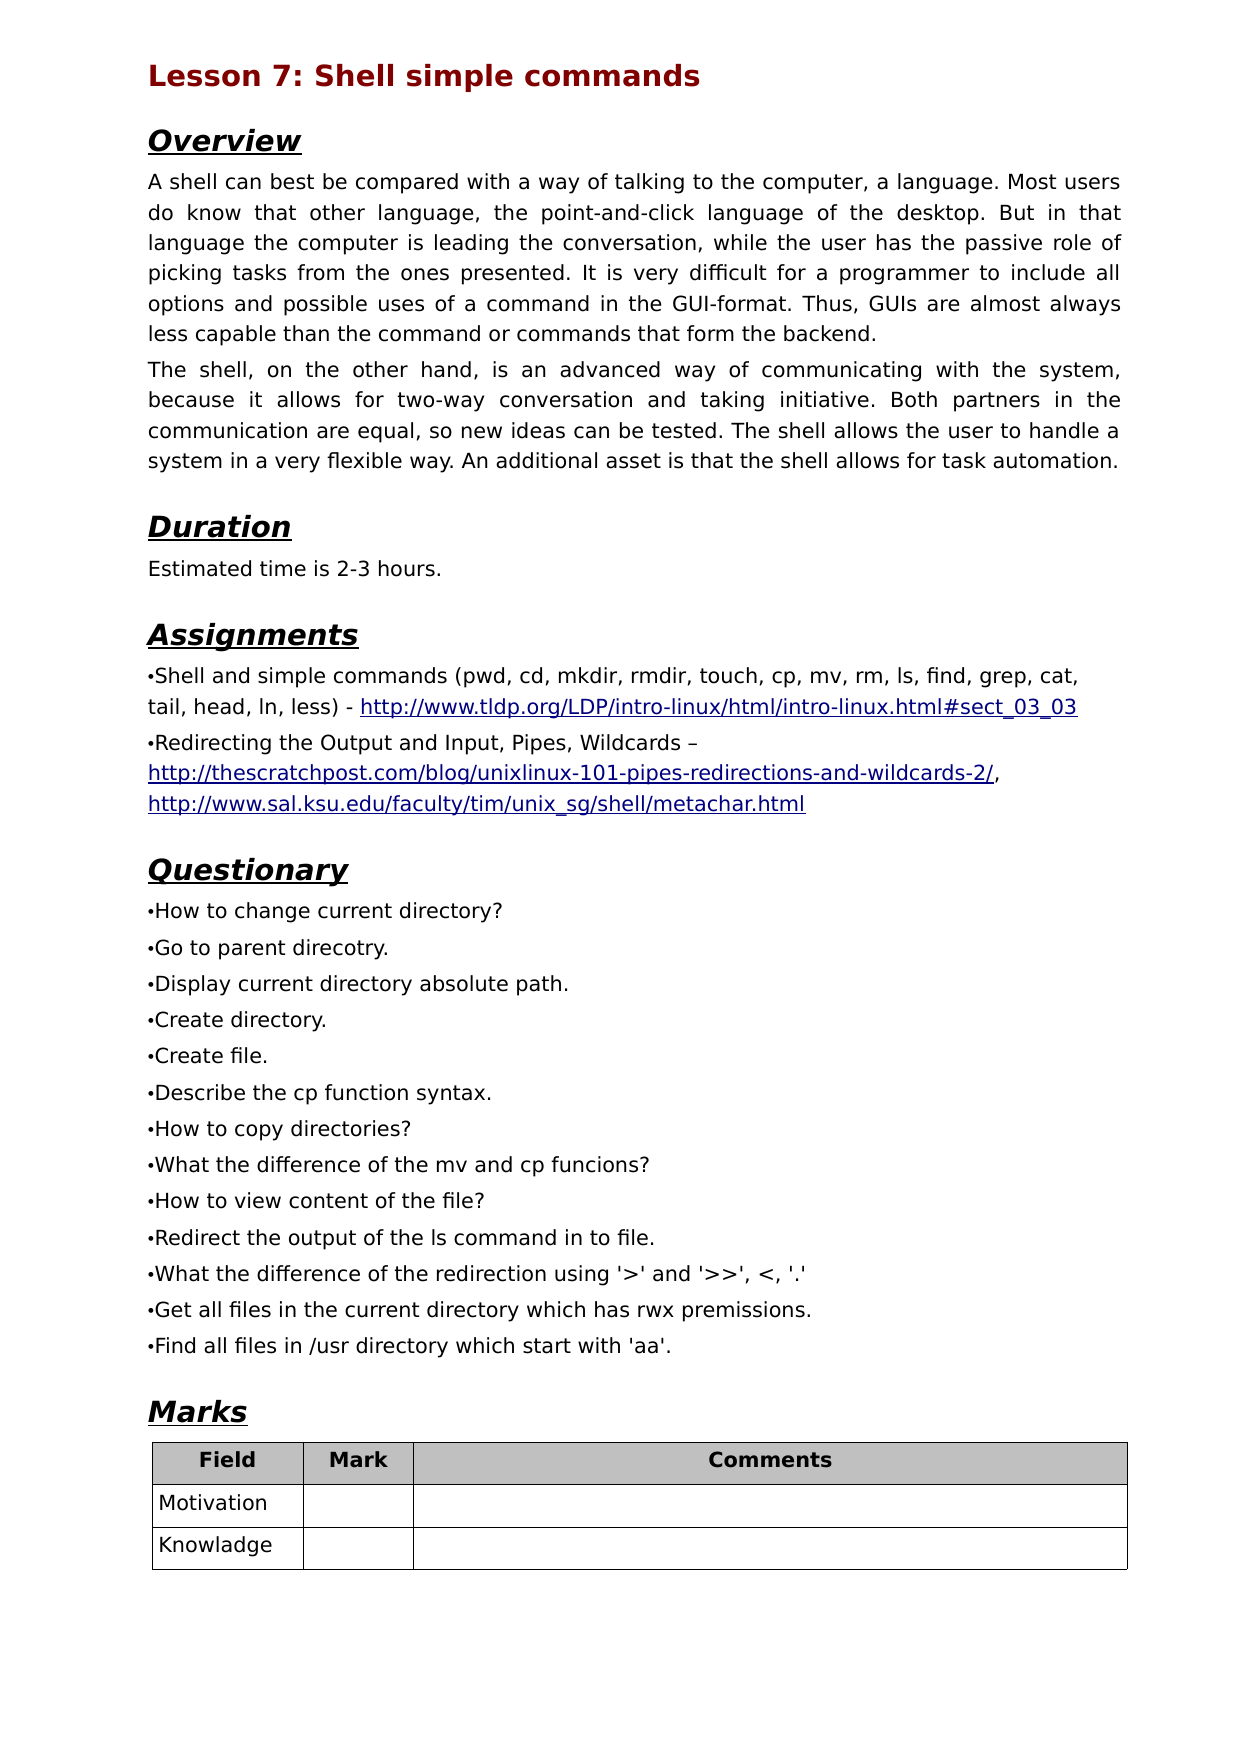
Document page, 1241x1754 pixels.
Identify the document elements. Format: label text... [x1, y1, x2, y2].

list Create file. [148, 1044, 1122, 1069]
list How to copy directories? [148, 1117, 1122, 1141]
subtitle Duration [148, 510, 1122, 544]
subtitle Questionary [148, 853, 1122, 887]
table_header Field [153, 1443, 303, 1484]
list Go to parent direcotry. [148, 936, 1122, 960]
list Display current directory absolute path. [148, 972, 1122, 996]
list What the difference of the redirection using '>' and '>>', <, '.' [148, 1262, 1122, 1286]
list Describe the cp function syntax. [148, 1081, 1122, 1105]
text The shell, on the other hand, is an advanced way of communicating with the system, because it allows for two-way conversation and taking initiative. Both partners in the communication are equal, so new ideas can be tested. The shell allows the user to handle a system in a very flexible way. An additional asset is that the shell allows for task automation. [148, 358, 1122, 473]
subtitle Assignments [148, 618, 1122, 652]
subtitle Marks [148, 1396, 1122, 1430]
table_cell [414, 1485, 1127, 1527]
table_cell [304, 1528, 413, 1569]
list Create directory. [148, 1008, 1122, 1032]
list What the difference of the mv and cp funcions? [148, 1153, 1122, 1177]
list Get all files in the current directory which has rwx premissions. [148, 1298, 1122, 1322]
subtitle Overview [148, 124, 1122, 158]
subtitle Shell simple commands [148, 59, 1122, 93]
table_header Comments [414, 1443, 1127, 1484]
list Redirect the output of the ls command in to file. [148, 1226, 1122, 1250]
list How to change current directory? [148, 899, 1122, 924]
table_header Mark [304, 1443, 413, 1484]
table_cell [414, 1528, 1127, 1569]
list How to view content of the file? [148, 1189, 1122, 1214]
table_cell [304, 1485, 413, 1527]
list Find all files in /usr directory which start with 'aa'. [148, 1334, 1122, 1359]
table_cell Motivation [153, 1485, 303, 1527]
list Redirecting the Output and Input, Pipes, Wildcards – http://thescratchpost.com/blog/unixlinux-101-pipes-redirections-and-wildcards-2/, http://www.sal.ksu.edu/faculty/tim/unix_sg/shell/metachar.html [148, 731, 1122, 816]
table_cell Knowladge [153, 1528, 303, 1569]
text Estimated time is 2-3 hours. [148, 557, 1122, 581]
list Shell and simple commands (pwd, cd, mkdir, rmdir, touch, cp, mv, rm, ls, find, grep, cat, tail, head, ln, less) - http://www.tldp.org/LDP/intro-linux/html/intro-linux.html#sect_03_03 [148, 664, 1122, 719]
text A shell can best be compared with a way of talking to the computer, a language. Most users do know that other language, the point-and-click language of the desktop. But in that language the computer is leading the conversation, while the user has the passive role of picking tasks from the ones presented. It is very difficult for a programmer to include all options and possible uses of a command in the GUI-format. Thus, GUIs are almost always less capable than the command or commands that form the backend. [148, 170, 1122, 346]
